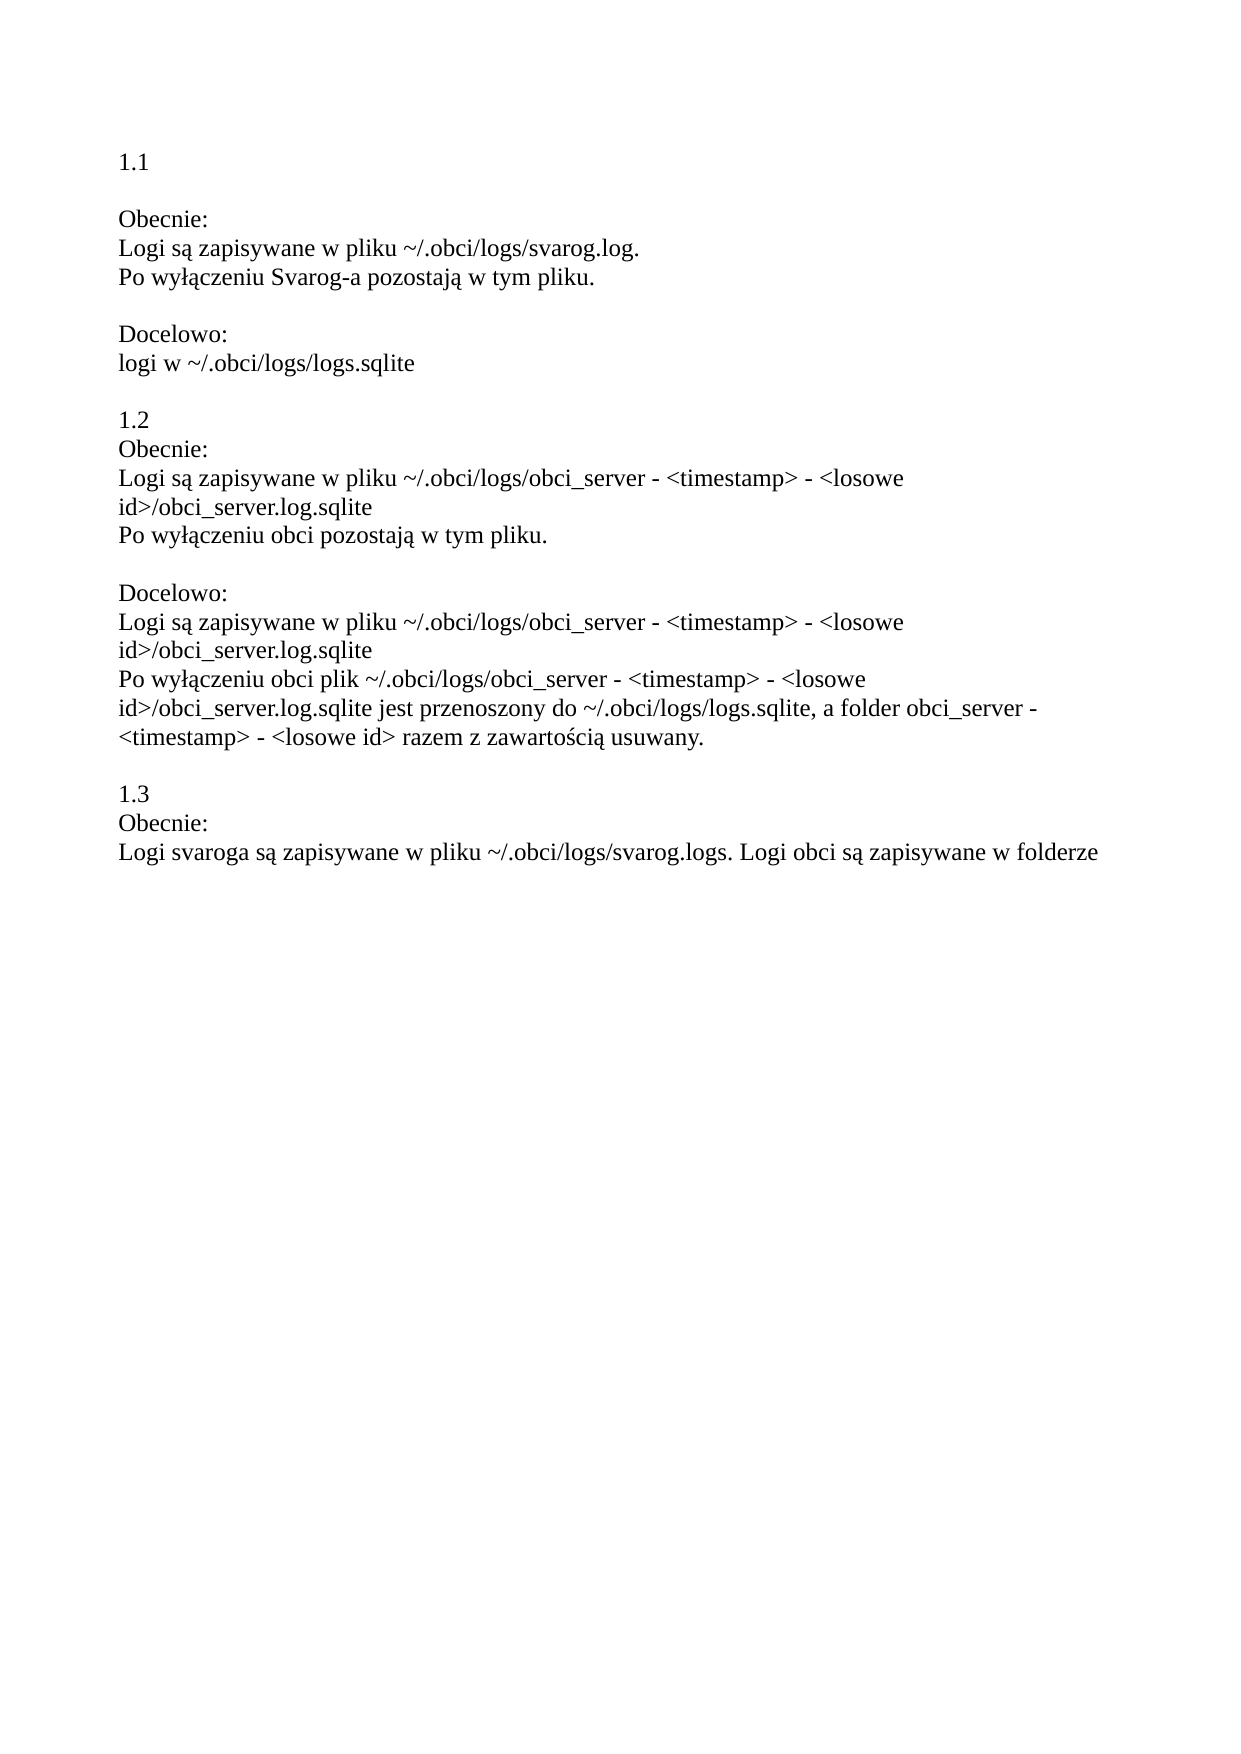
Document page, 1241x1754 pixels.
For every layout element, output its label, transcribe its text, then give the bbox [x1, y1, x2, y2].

text Docelowo: [118, 578, 1122, 607]
text Po wyłączeniu Svarog-a pozostają w tym pliku. [118, 262, 1122, 291]
text Po wyłączeniu obci pozostają w tym pliku. [118, 521, 1122, 549]
text Logi są zapisywane w pliku ~/.obci/logs/obci_server - <timestamp> - <losowe id>/obci_server.log.sqlite [118, 607, 1122, 664]
text logi w ~/.obci/logs/logs.sqlite [118, 348, 1122, 377]
text 1.1 [118, 147, 1122, 176]
text Obecnie: [118, 204, 1122, 233]
text Docelowo: [118, 319, 1122, 348]
text 1.3 [118, 779, 1122, 808]
text Po wyłączeniu obci plik ~/.obci/logs/obci_server - <timestamp> - <losowe id>/obci_server.log.sqlite jest przenoszony do ~/.obci/logs/logs.sqlite, a folder obci_server - <timestamp> - <losowe id> razem z zawartością usuwany. [118, 664, 1122, 751]
text Logi są zapisywane w pliku ~/.obci/logs/svarog.log. [118, 233, 1122, 262]
text Logi są zapisywane w pliku ~/.obci/logs/obci_server - <timestamp> - <losowe id>/obci_server.log.sqlite [118, 463, 1122, 521]
text 1.2 [118, 406, 1122, 434]
text Obecnie: [118, 434, 1122, 463]
text Logi svaroga są zapisywane w pliku ~/.obci/logs/svarog.logs. Logi obci są zapisywane w folderze [118, 837, 1122, 894]
text Obecnie: [118, 808, 1122, 837]
